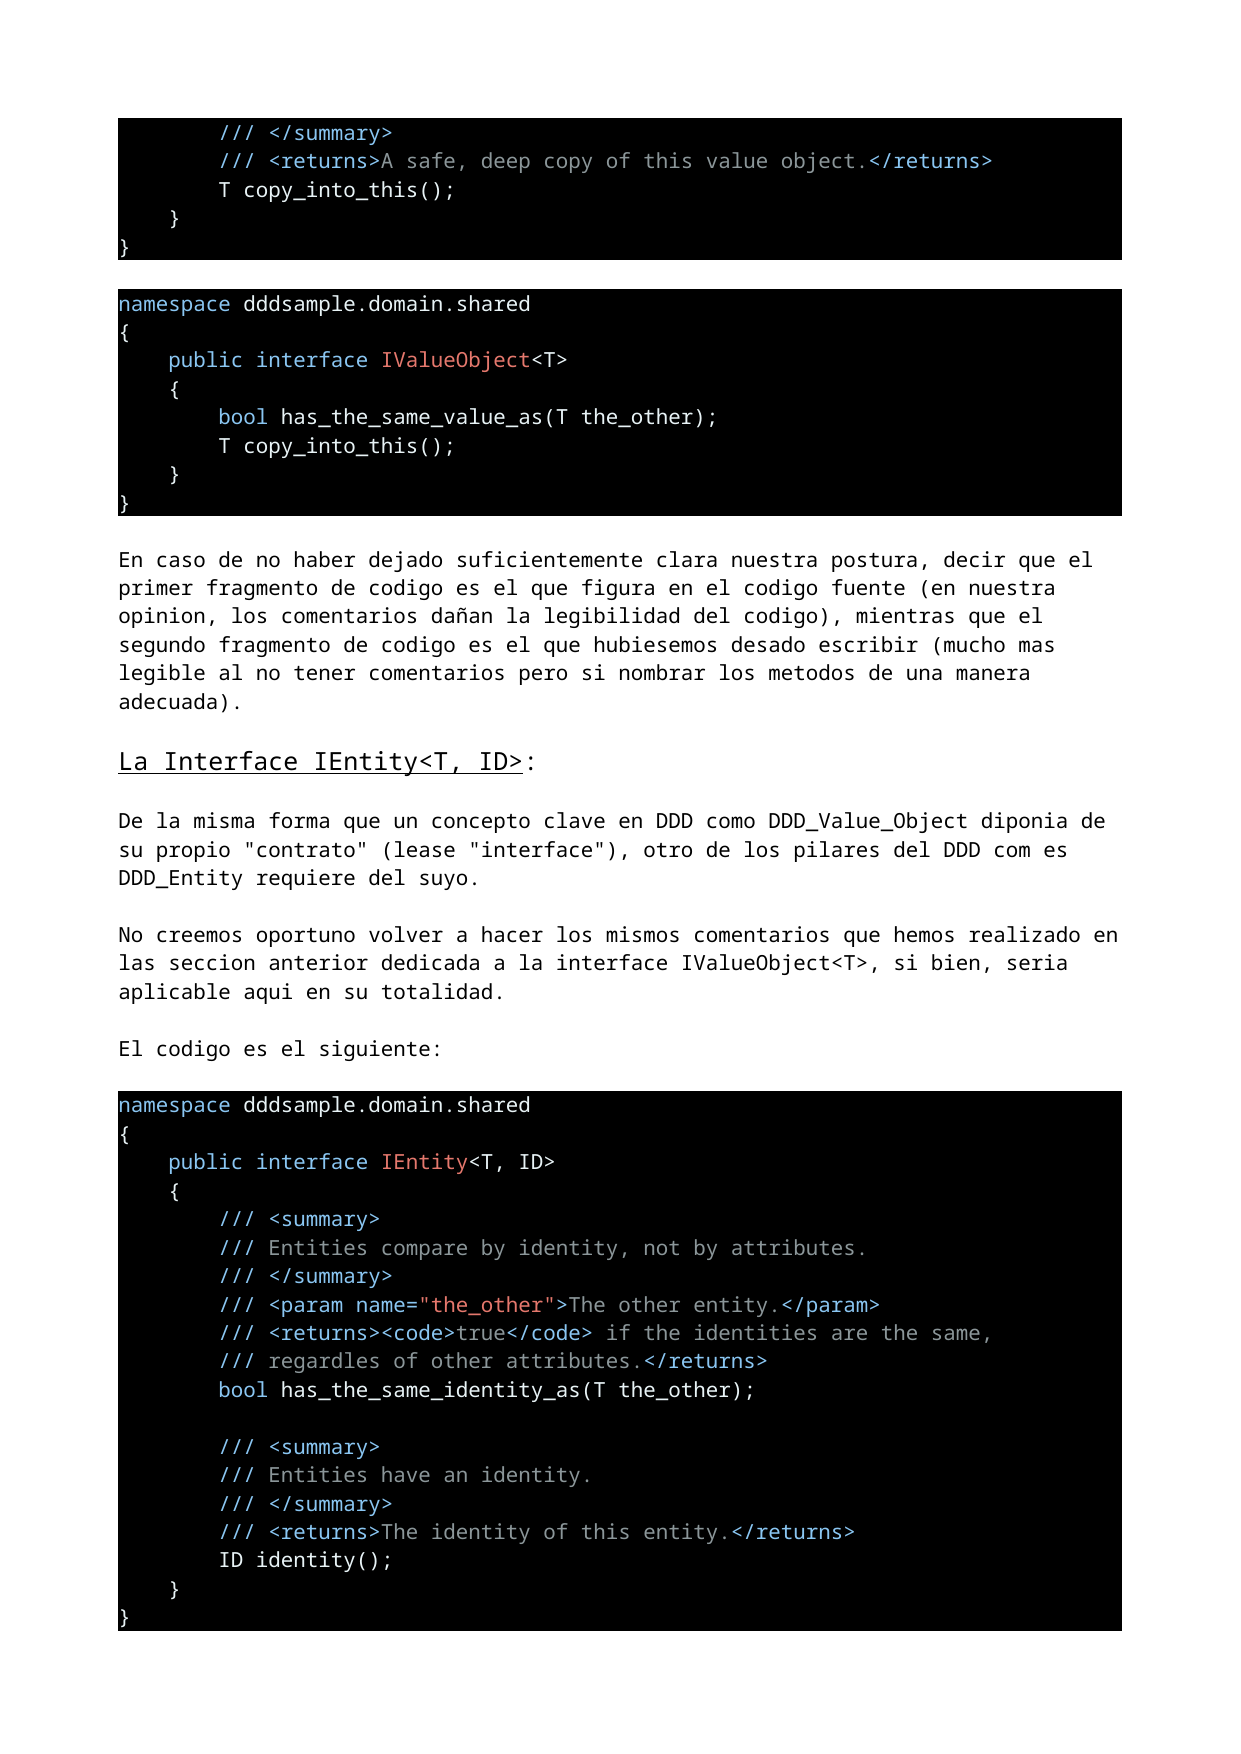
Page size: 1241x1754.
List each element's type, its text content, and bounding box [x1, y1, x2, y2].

text } [118, 1602, 1122, 1631]
text El codigo es el siguiente: [118, 1034, 1122, 1062]
text ID identity(); [118, 1546, 1122, 1574]
text { [118, 374, 1122, 402]
text public interface IValueObject<T> [118, 346, 1122, 374]
text /// </summary> [118, 118, 1122, 147]
text { [118, 1176, 1122, 1204]
text } [118, 1574, 1122, 1602]
text namespace dddsample.domain.shared [118, 1091, 1122, 1119]
text namespace dddsample.domain.shared [118, 289, 1122, 317]
text /// <returns>The identity of this entity.</returns> [118, 1517, 1122, 1546]
text /// <returns><code>true</code> if the identities are the same, [118, 1318, 1122, 1347]
text } [118, 203, 1122, 232]
text /// <summary> [118, 1432, 1122, 1460]
text /// <param name="the_other">The other entity.</param> [118, 1290, 1122, 1318]
text En caso de no haber dejado suficientemente clara nuestra postura, decir que el primer fragmento de codigo es el que figura en el codigo fuente (en nuestra opinion, los comentarios dañan la legibilidad del codigo), mientras que el segundo fragmento de codigo es el que hubiesemos desado escribir (mucho mas legible al no tener comentarios pero si nombrar los metodos de una manera adecuada). [118, 545, 1122, 715]
text /// <summary> [118, 1204, 1122, 1233]
text /// </summary> [118, 1261, 1122, 1290]
text /// regardles of other attributes.</returns> [118, 1347, 1122, 1375]
text La Interface IEntity<T, ID>: [118, 744, 1122, 778]
text /// </summary> [118, 1489, 1122, 1517]
text T copy_into_this(); [118, 431, 1122, 459]
text } [118, 459, 1122, 488]
text } [118, 232, 1122, 260]
text } [118, 488, 1122, 516]
text De la misma forma que un concepto clave en DDD como DDD_Value_Object diponia de su propio "contrato" (lease "interface"), otro de los pilares del DDD com es DDD_Entity requiere del suyo. [118, 806, 1122, 892]
text bool has_the_same_value_as(T the_other); [118, 402, 1122, 431]
text T copy_into_this(); [118, 175, 1122, 203]
text public interface IEntity<T, ID> [118, 1147, 1122, 1176]
text /// <returns>A safe, deep copy of this value object.</returns> [118, 147, 1122, 175]
text { [118, 317, 1122, 346]
text No creemos oportuno volver a hacer los mismos comentarios que hemos realizado en las seccion anterior dedicada a la interface IValueObject<T>, si bien, seria aplicable aqui en su totalidad. [118, 920, 1122, 1005]
text bool has_the_same_identity_as(T the_other); [118, 1375, 1122, 1403]
text /// Entities have an identity. [118, 1460, 1122, 1489]
text /// Entities compare by identity, not by attributes. [118, 1233, 1122, 1261]
text { [118, 1119, 1122, 1147]
